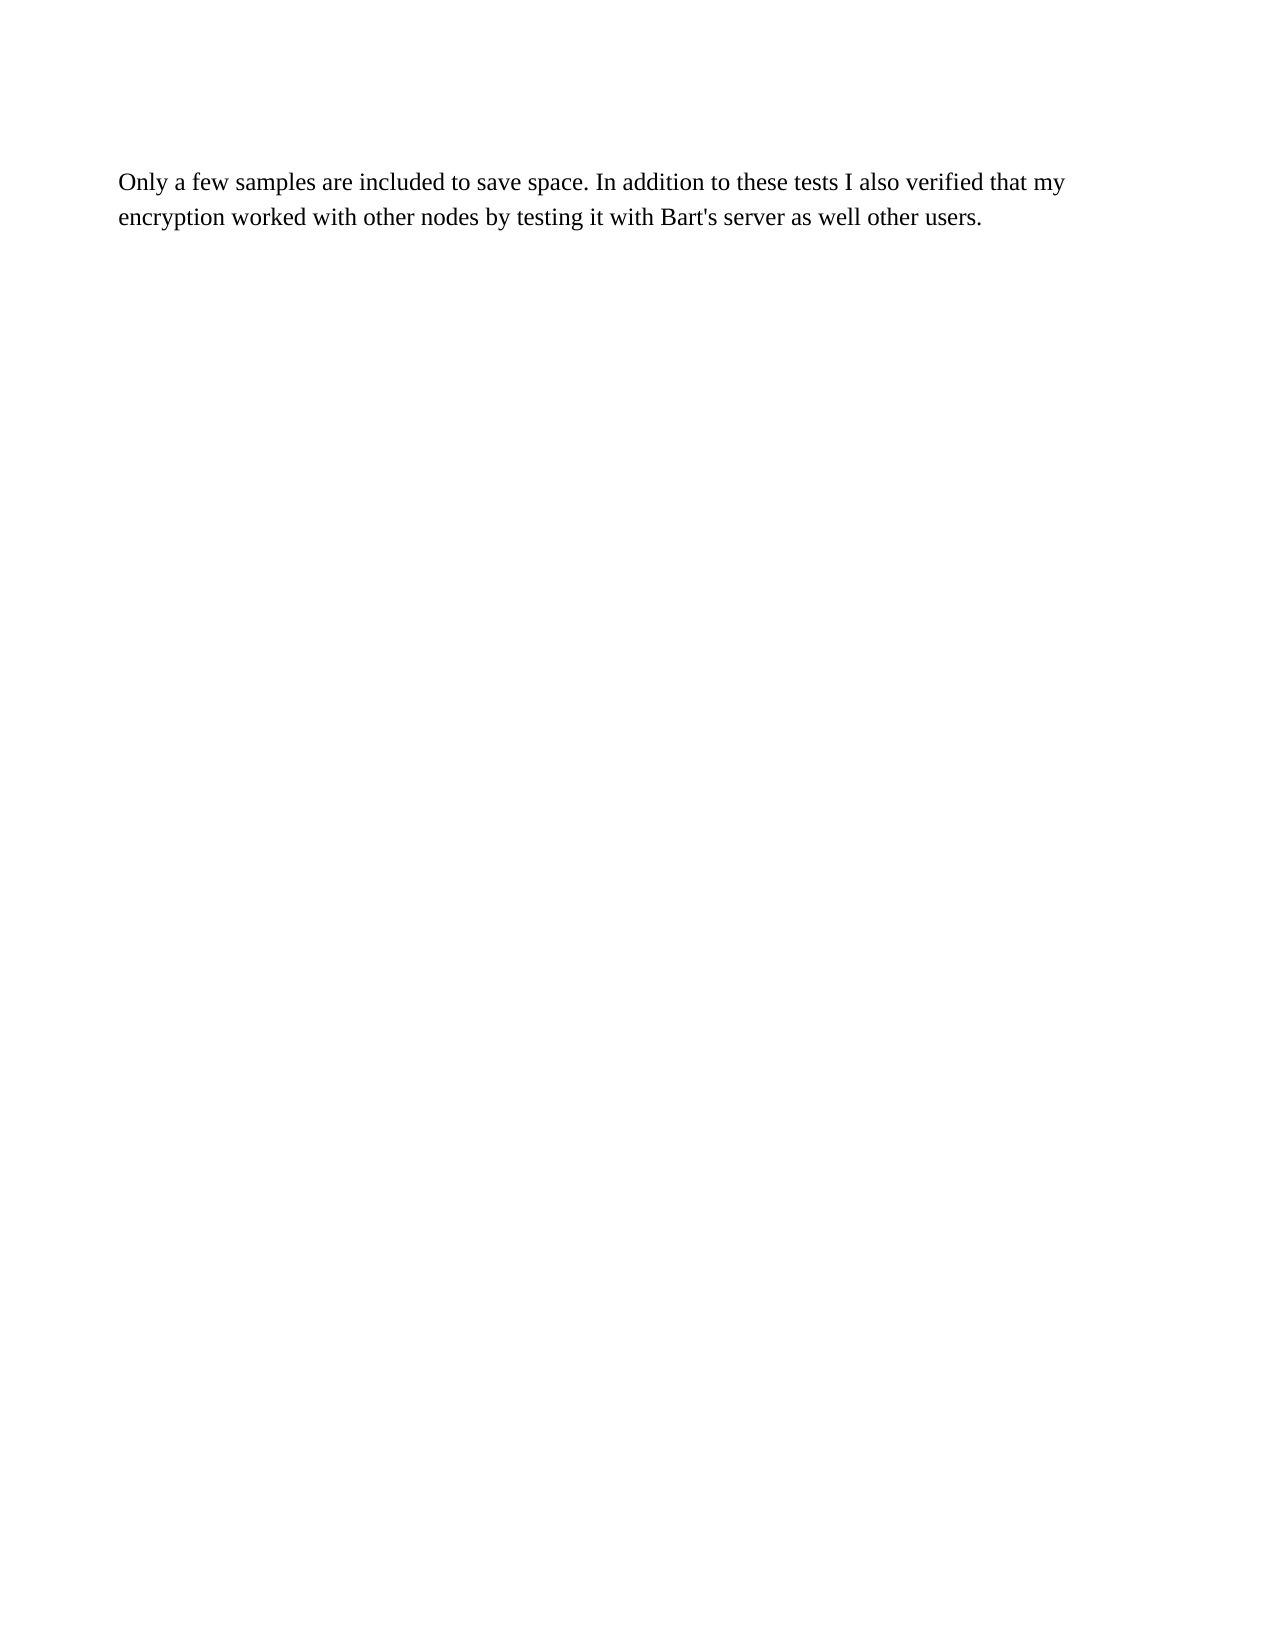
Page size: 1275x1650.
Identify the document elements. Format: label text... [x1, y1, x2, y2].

text Only a few samples are included to save space. In addition to these tests I also verified that my encryption worked with other nodes by testing it with Bart's server as well other users. [118, 167, 1157, 230]
